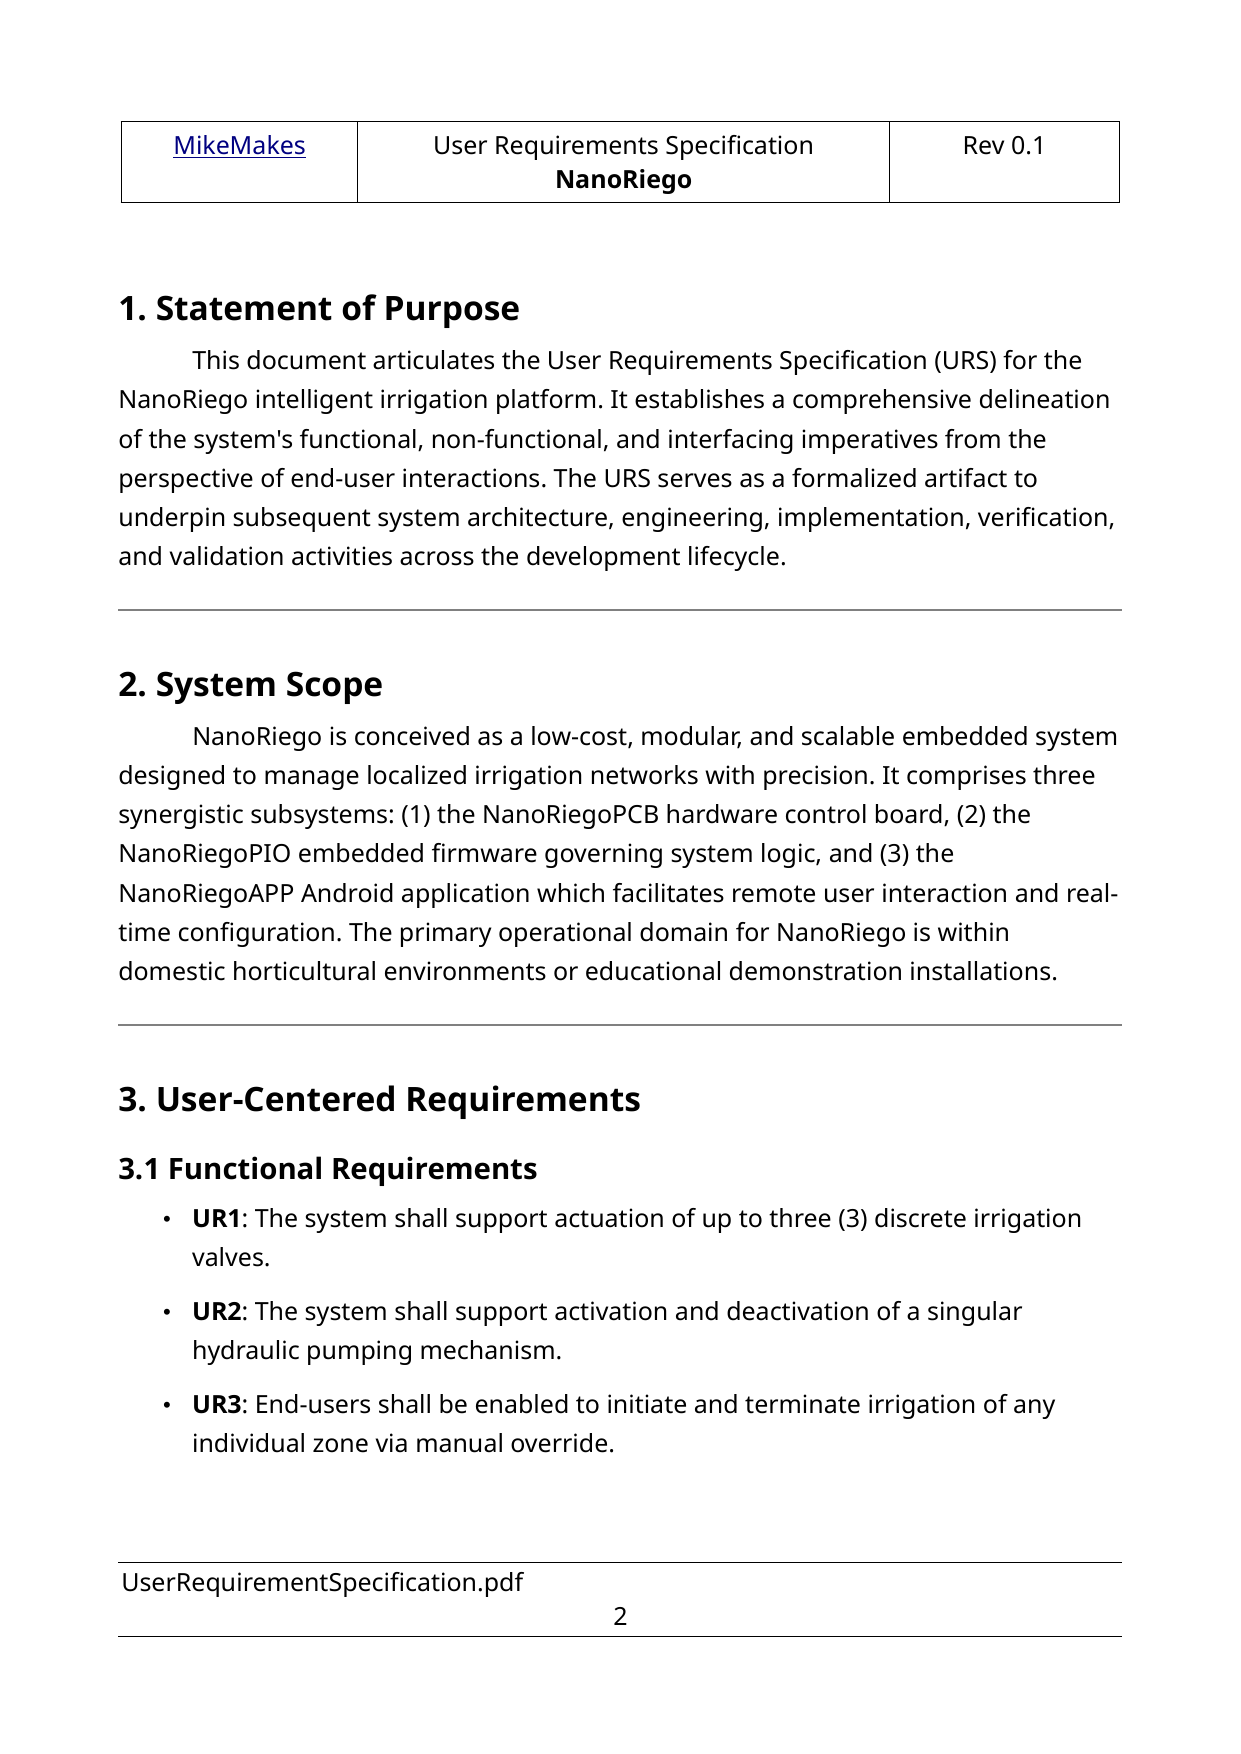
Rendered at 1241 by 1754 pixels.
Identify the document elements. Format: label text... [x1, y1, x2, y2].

list UR3: End-users shall be enabled to initiate and terminate irrigation of any individual zone via manual override. [162, 1386, 1122, 1459]
list UR2: The system shall support activation and deactivation of a singular hydraulic pumping mechanism. [162, 1293, 1122, 1367]
list UR1: The system shall support actuation of up to three (3) discrete irrigation valves. [162, 1200, 1122, 1274]
subtitle 3.1 Functional Requirements [118, 1148, 1122, 1188]
subtitle 3. User-Centered Requirements [118, 1075, 1122, 1121]
text NanoRiego is conceived as a low-cost, modular, and scalable embedded system designed to manage localized irrigation networks with precision. It comprises three synergistic subsystems: (1) the NanoRiegoPCB hardware control board, (2) the NanoRiegoPIO embedded firmware governing system logic, and (3) the NanoRiegoAPP Android application which facilitates remote user interaction and real-time configuration. The primary operational domain for NanoRiego is within domestic horticultural environments or educational demonstration installations. [118, 718, 1122, 988]
subtitle 2. System Scope [118, 660, 1122, 706]
text This document articulates the User Requirements Specification (URS) for the NanoRiego intelligent irrigation platform. It establishes a comprehensive delineation of the system's functional, non-functional, and interfacing imperatives from the perspective of end-user interactions. The URS serves as a formalized artifact to underpin subsequent system architecture, engineering, implementation, verification, and validation activities across the development lifecycle. [118, 343, 1122, 573]
subtitle 1. Statement of Purpose [118, 285, 1122, 330]
